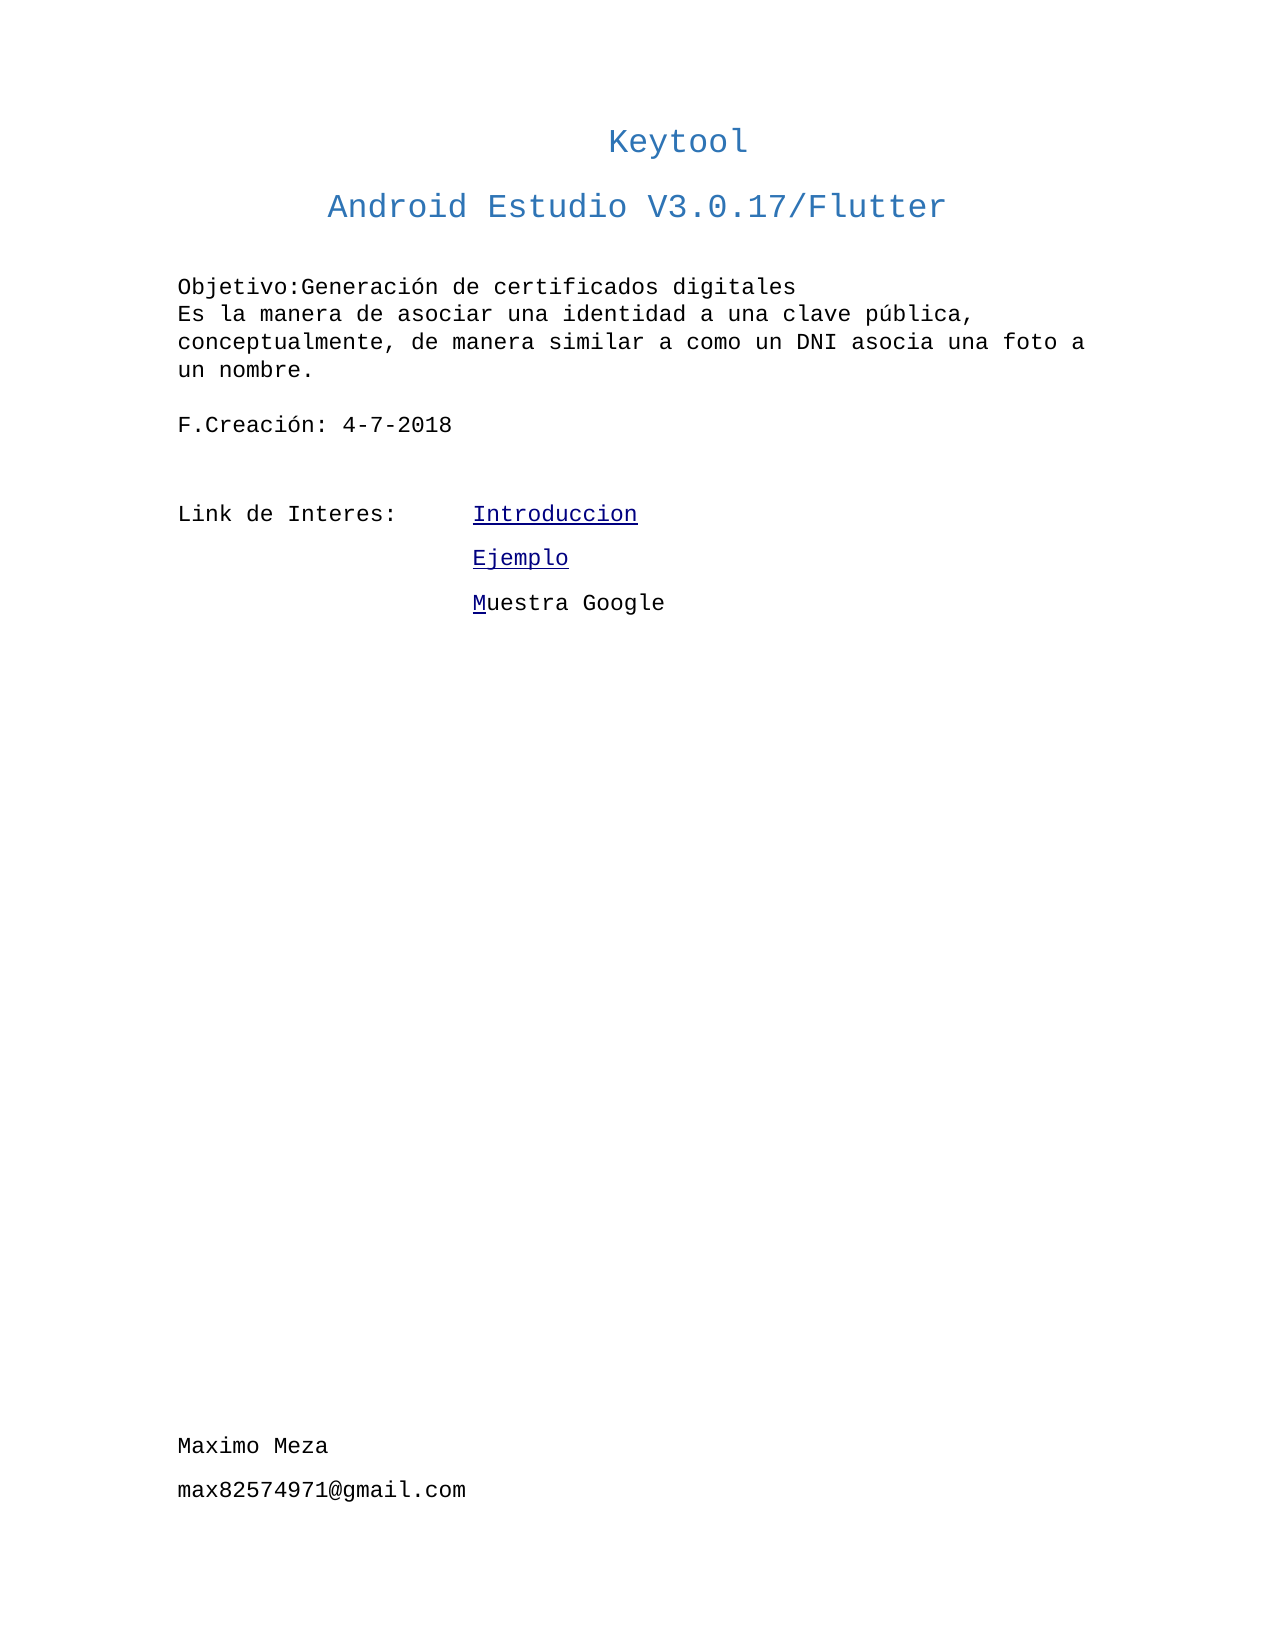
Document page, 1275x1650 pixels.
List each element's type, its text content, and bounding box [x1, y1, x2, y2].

text Muestra Google [177, 591, 1098, 617]
text Maximo Meza [177, 1434, 1098, 1460]
text Link de Interes: Introduccion [177, 502, 1098, 528]
text Ejemplo [177, 547, 1098, 573]
subtitle Keytool [177, 125, 1098, 163]
text Objetivo:Generación de certificados digitales [177, 275, 1098, 301]
subtitle Android Estudio V3.0.17/Flutter [177, 190, 1098, 228]
text Es la manera de asociar una identidad a una clave pública, conceptualmente, de manera similar a como un DNI asocia una foto a un nombre. [177, 303, 1098, 384]
text F.Creación: 4-7-2018 [177, 413, 1098, 439]
text max82574971@gmail.com [177, 1478, 1098, 1504]
